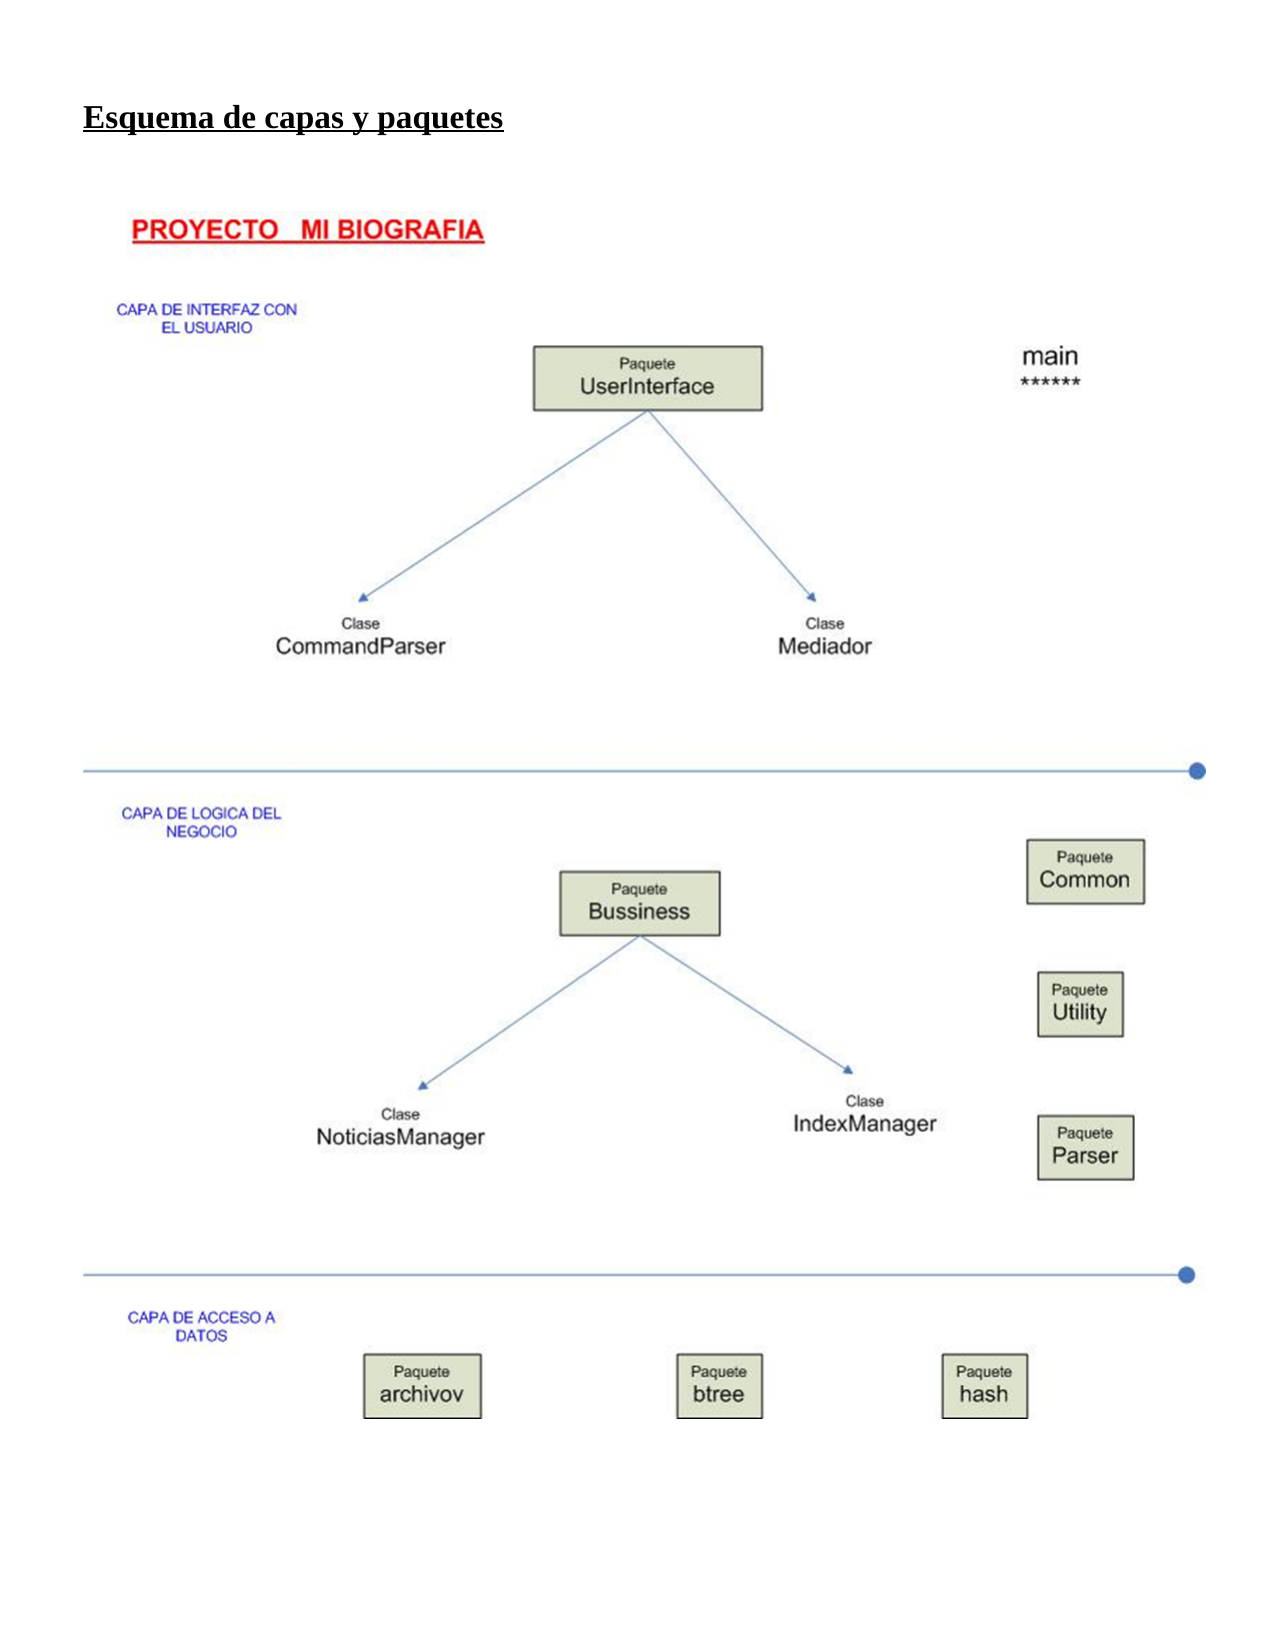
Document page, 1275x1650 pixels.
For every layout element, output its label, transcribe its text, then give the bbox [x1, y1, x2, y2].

text Esquema de capas y paquetes [83, 97, 1206, 135]
